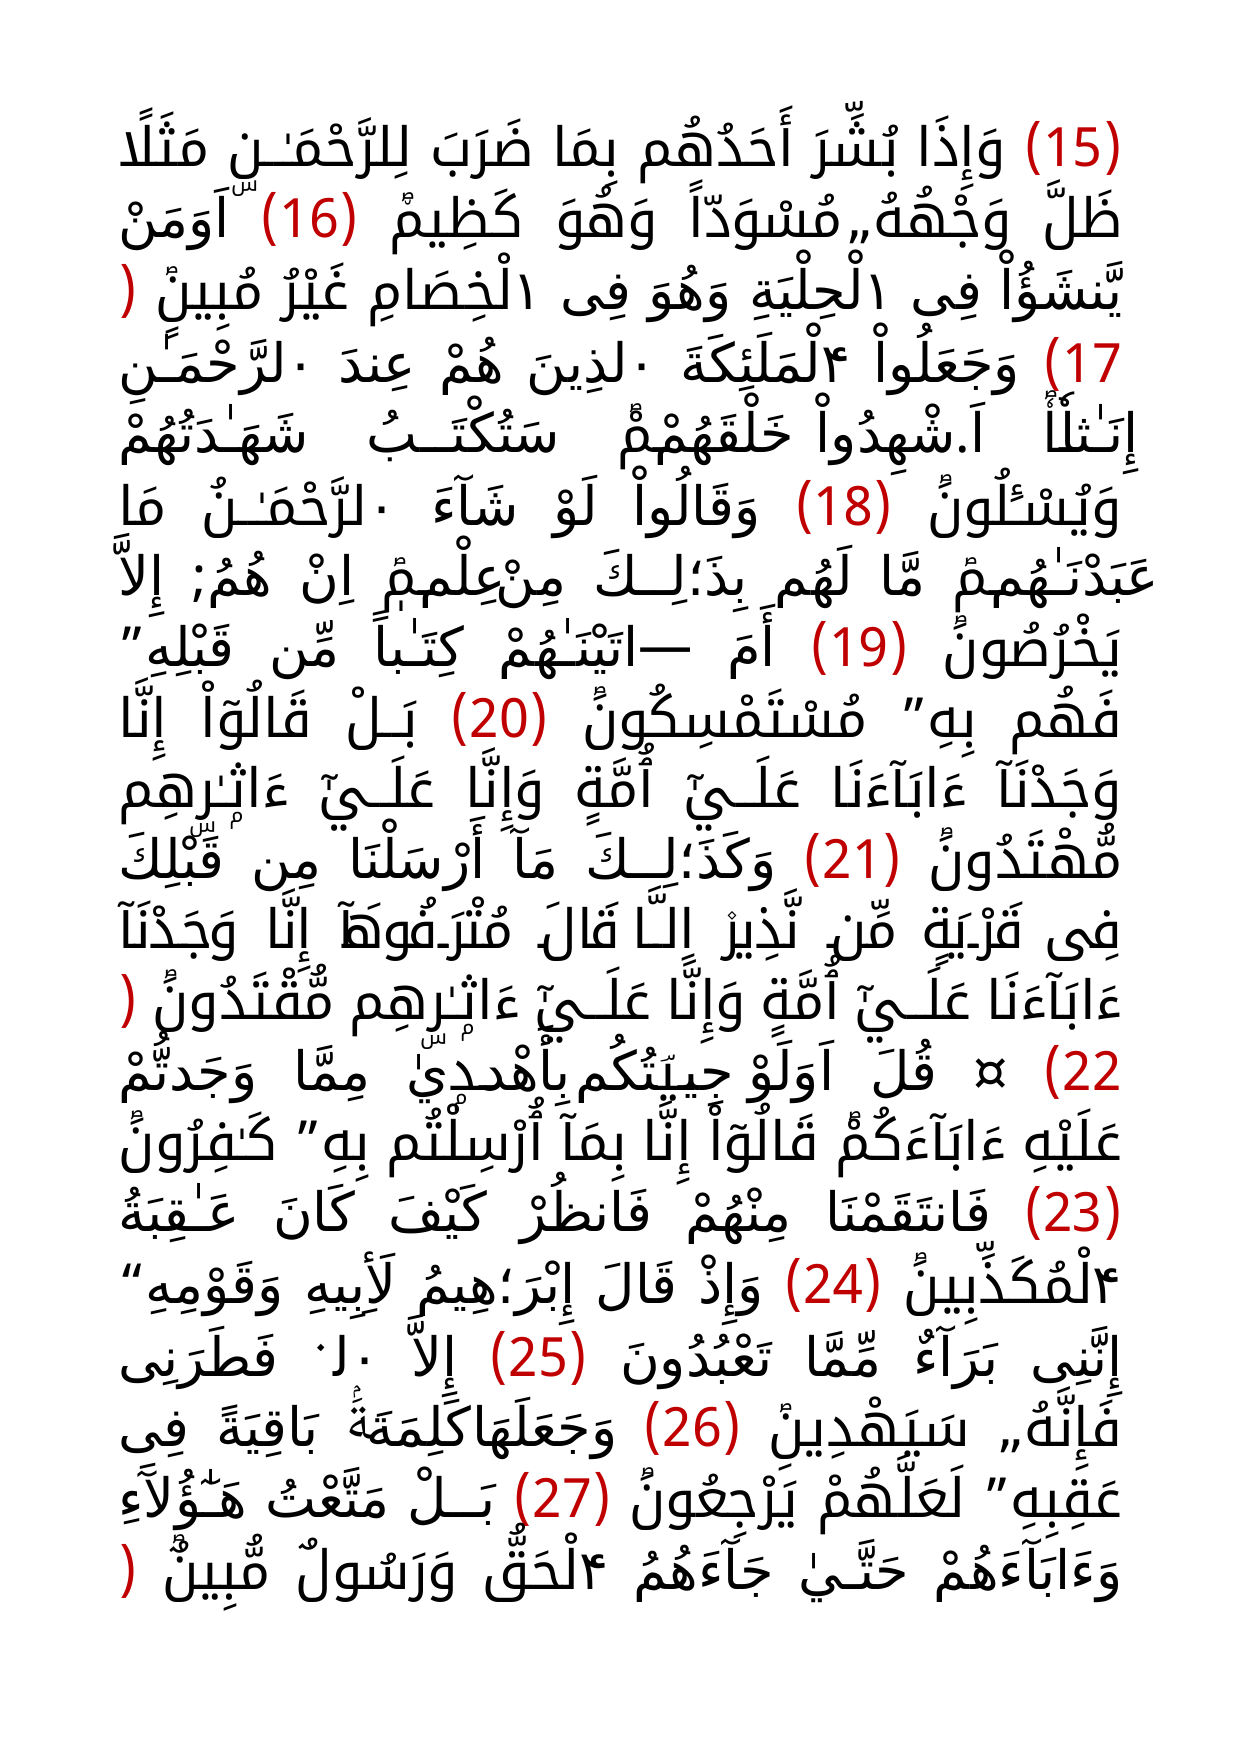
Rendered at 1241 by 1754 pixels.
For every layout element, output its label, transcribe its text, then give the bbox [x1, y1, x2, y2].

text بِسْمِ ۱للَّهِ ۱لرَّحْمَـٰنِ ۱لرَّحِيمِ حۭمِٓؐ وَالْكِتَـٰبِ ۱لْمُبِينِ (1) إِنَّا جَعَلْنَـٰهُ قُرْءَ؛ناٗ عَرَبِيّاً لَّعَلَّكُمْ تَعْقِلُونَؐ (2) وَإِنَّهُ„ فِىٓ ٱُمِّ ۱لْكِتَـٰبِ لَدَيْنَا لَعَلِــيّﹲ حَكِيم٘ؐ (3) اَفَنَضْرۣبُ عَنكُمُ ۴لذِّكْرَ صَفْحاٗ اِن كُنتُمْ قَوْماً مُّسْرۣفِينَؐ (4) وَكَمَ اَرْسَلْنَا مِن نَّبِىٓءٍ فِى ۱لاَوَّلِينَؐ (5) وَمَا يَاتِيهِم مِّن نَّبِىٓءٖ اِلاَّ كَانُواْ بِهِ” يَسْتَهْزۣءُونَؐ (6) فَأَهْلَكْنَآ أَشَدَّ مِنْهُم بَطْشاًؐ وَمَضۭيٰ مَثَــلُ ۴لاَوَّلِينَؐ (7) وَلَـئِــن سَأَلْتَهُم مَّــنْ خَلَــقَ ۰لسَّمَـٰوَ؛تِ وَالاَرْضَ لَيَقُولُــنَّ خَلَقَهُــنَّ ۰لْعَزۣيزُ ۴لْعَلِيمُؐ (8) ۴ﻟ﮲ جَعَــلَ لَكُمُ ۴لاَرْضَ مِهَـٰداً وَجَعَــلَ لَكُمْ فِيهَا سُبُلًا لَّعَلَّكُمْ تَهْتَدُونَؐ (9) ® وَاﻟ﮲ نَزَّلَ مِــنَ ۰لسَّمَآءِ مَآءَۢ بِقَدَرٍ فَأَنشَرْنَا بِهِ” بَلْدَةً مَّيْتاًؐ كَذَ؛لِــكَ تُخْرَجُونَؐ (10) وَاﻟ﮲ خَلَــقَ ۰لاَزْوَ؛جَ كُلَّهَا وَجَعَــلَ لَكُم مِّــنَ ۰لْفُلْكِ وَالاَنْعَـٰمِ مَا تَرْكَبُونَ (11) لِتَسْتَوُﹼاْ عَلَــيٰ ظُهُورۣهِ” ثُمَّ تَذْكُرُواْ نِعْمَةَ رَبِّكُمُ; إِذَا "سْتَوَيْتُمْ عَلَيْهِ وَتَقُولُواْ سُبْحَـٰنَ ۰ﻟ﮲ سَخَّرَ لَنَا هَـٰذَا وَمَا كُنَّا لَهُ„ مُقْرۣنِينَ (12) وَإِنَّـآ إِلَيٰ رَبِّنَا لَمُنقَلِبُونَؐ (13) وَجَعَلُواْ لَهُ„ مِنْ عِبَادِهِ” جُزْءاٗؐ اِنَّ ۰لِانسَـٰنَ لَكَفُورٌ مُّبِين٘ؐ (14) اَمِ 'تَّخَذَ مِمَّا يَخْلُقُ بَنَاتٍ وَأَصْفۭيٰكُم بِالْبَنِيـنَؐ (15) وَإِذَا بُشِّرَ أَحَدُهُم بِمَا ضَرَبَ لِلرَّحْمَـٰــنۣ مَثَلًا ظَلَّ وَجْهُهُ„ مُسْوَدّاً وَهُوَ كَظِيم٘ؐ (16) اَوَمَنْ يَّنشَؤُاْ فِى ۱لْحِلْيَةِ وَهُوَ فِى ۱لْخِصَامِ غَيْرُ مُبِينٍؐ (17) وَجَعَلُواْ ۴لْمَلَئِكَةَ ۰لذِينَ هُمْ عِندَ ۰لرَّحْمَـٰنِ إِنَـٰثاٗؐ اَ.شْهِدُواْ خَلْقَهُمْؐ سَتُكْتَــبُ شَهَـٰدَتُهُمْ وَيُسْـَٔلُونَؐ (18) وَقَالُواْ لَوْ شَآءَ ۰لرَّحْمَـٰــنُ مَا عَبَدْنَـٰهُمؐ مَّا لَهُم بِذَ؛لِــكَ مِنْ عِلْمٖؐ اِنْ هُمُ; إِلاَّ يَخْرُصُونَؐ (19) أَمَ —اتَيْنَـٰهُمْ كِتَـٰباً مِّن قَبْلِهِ” فَهُم بِهِ” مُسْتَمْسِكُونَؐ (20) بَــلْ قَالُوٓاْ إِنَّا وَجَدْنَآ ءَابَآءَنَا عَلَــيٰٓ ٱُمَّةٍ وَإِنَّا عَلَــيٰٓ ءَاثۭـٰرۣهِم مُّهْتَدُونَؐ (21) وَكَذَ؛لِــكَ مَآ أَرْسَلْنَا مِن قَبْلِكَ فِى قَرْيَةٍ مِّن نَّذِير۫ اِلاَّ قَالَ مُتْرَفُوهَآ إِنَّا وَجَدْنَآ ءَابَآءَنَا عَلَــيٰٓ ٱُمَّةٍ وَإِنَّا عَلَــيٰٓ ءَاثۭـٰرۣهِم مُّقْتَدُونَؐ (22) ¤ قُلَ اَوَلَوْ جِيؔتُكُم بِأَهْدۭيٰ مِمَّا وَجَدتُّمْ عَلَيْهِ ءَابَآءَكُمْؐ قَالُوٓاْ إِنَّا بِمَآ ٱُرْسِلْتُم بِهِ” كَـٰفِرُونَؐ (23) فَانتَقَمْنَا مِنْهُمْ فَانظُرْ كَيْفَ كَانَ عَـٰقِبَةُ ۴لْمُكَذِّبِينَؐ (24) وَإِذْ قَالَ إِبْرَ؛هِيمُ لَأِبِيهِ وَقَوْمِهِ“ إِنَّنِى بَرَآءٌ مِّمَّا تَعْبُدُونَ (25) إِلاَّ ۰ﻟ﮲ فَطَرَنِى فَإِنَّهُ„ سَيَهْدِينِؐ (26) وَجَعَلَهَا كَلِمَةَۢ بَاقِيَةً فِى عَقِبِهِ” لَعَلَّهُمْ يَرْجِعُونَؐ (27) بَــلْ مَتَّعْتُ هَـٰٓؤُلآَءِ وَءَابَآءَهُمْ حَتَّـيٰ جَآءَهُمُ ۴لْحَقُّ وَرَسُولٌ مُّبِينٌؐ (28) وَلَمَّا جَآءَهُمُ ۴لْحَــقُّ قَالُواْ هَـٰذَا سِحْـرٌ وَإِنَّا بِهِ” كَـٰفِرُونَؐ (29) وَقَالُواْ لَوْلاَ نُزّۣلَ هَـٰذَا ۰لْقُرْءَانُ عَلَيٰ رَجُلٍ مِّنَ ۰لْقَرْيَتَيْــنۣ عَظِيمٖؐ (30) اَهُمْ يَقْسِمُونَ رَحْمَتَ رَبِّكَؐ نَحْــنُ قَسَمْنَا بَيْنَهُم مَّعِيشَتَهُمْ فِى ۱لْحَيَوٰةِ ۱لدُّنْيۭا وَرَفَعْنَا بَعْضَهُمْ فَوْقَ بَعْضٍ دَرَجَـٰتٍ ڤِّيَتَّخِذَ بَعْضُهُم بَعْضاً سُخْرۣيّاًؐ وَرَحْمَــتُ رَبِّــكَ خَيْرٌ مِّمَّا يَجْمَعُونَؐ (31) وَلَوْلآَ أَنْ يَّكُونَ ۰لنَّاسسسُ ٱُمَّةً وَ؛حِدَةً لَّجَعَلْنَا لِمَنْ يَّكْفُرُ بِالرَّحْمَـٰنِ لِبُيُوتِهِمْ سُقُفاً مِّن فِضَّةٍ وَمَعَارۣجَ عَلَيْهَا يَظْهَرُونَ (32) وَلِبُيُوتِهِمُ; أَبْوَ؛باً وَسُرُراٗ عَلَيْهَا يَتَّكِـُٔونَ (33) وَزُخْرُفاًؐ وَإِن كُلُّ ذَ؛لِــكَ لَمَا مَتَـٰعُ ۴لْحَيَوٰةِ ۱لدُّنْيۭاؐ وَالاَخِرَةُ عِندَ رَبِّكَ لِلْمُتَّقِينَؐ (34) وَمَنْ يَّعْشُ عَن ذِكْرۣ ۱لرَّحْمَـٰــنۣ نُقَيِّــضْ لَهُ„ شَيْطَـٰناً فَهُوَ لَهُ„ قَرۣينٌؐ (35) وَإِنَّهُمْ لَيَصُدُّونَهُمْ عَـنِ ۱لسَّبِيلِ وَيَحْسِبُونَ أَنَّهُم مُّهْتَدُونَؐ (36) حَتَّيٰٓ إِذَا جَآءَ؛نَا قَالَ يَـٰلَيْتَ بَيْنِى وَبَيْنَكَ بُعْدَ ۰لْمَشْرۣقَيْنِؐ فَـبِيــسَ ۰لْقَرۣينُؐ (37) وَلَـنْ يَّنفَعَكُمُ ۴لْيَوْمَ إِذ ظَّلَمْتُمُ; أَنَّكُمْ فِى ۱لْعَذَابِ مُشْتَرۣكُونَؐ (38) أَفَأَنتَ تُسْمِعُ ۴لصُّمَّ أَوْ تَهْدِى ۱لْعُمْيَ وَمَــن كَانَ فِى ضَچَلٍ مُّبِينٍؐ (39) فَإِمَّا نَذْهَبَنَّ بِــكَ فَإِنَّا مِنْهُم مُّنتَقِمُونَ (40) أَوْ نُرۣيَنَّــكَ ۰ﻟ﮲ وَعَدْنَـٰهُمْ فَإِنَّا عَلَيْهِم مُّقْتَدِرُونَؐ (41) ® فَاسْتَمْسِــكْ بِاﻟـذِىٓ ٱُوحِيَ إِلَيْــكَؐ إِنَّــكَ عَلَيٰ صِرَ؛طٍ مُّسْتَقِيمٍؐ (42) وَإِنَّهُ„ لَذِكْرٌ لَّــكَ وَلِقَوْمِــكَؐ وَسَوْفَ تُسْـَٔلُونَؐ (43) وَسْـَٔلْ مَنَ اَرْسَلْنَا مِــن قَبْلِكَ مِن رُّسُلِنَآؐ أَجَعَلْنَا مِن دُونِ ۱لرَّحْمَـٰــنۣ ءَالِهَةً يُعْبَدُونَؐ (44) وَلَقَدَ اَرْسَلْنَا مُوسۭيٰ بِـَٔايَـٰتِنَآ إِلَيٰ فِرْعَوْنَ وَمَلْاَئِهِ” فَقَالَ إِنِّى رَسُولُ رَبِّ ۱لْعَـٰلَمِينَؐ (45) فَلَمَّا جَآءَهُم بِـَٔايَـٰتِنَآ إِذَا هُم مِّنْهَا يَضْحَكُونَؐ (46) وَمَا نُرۣيهِم مِّــنَ —ايَةٖ اِلاَّ هِيَ أَكْبَرُ مِــنُ ۷خْتِهَاؐ وَأَخَذْنَـٰهُم بِالْعَذَابِ لَعَلَّهُمْ يَرْجِعُونَؐ (47) وَقَالُواْ يَـٰٓأَيُّهَ ۰لسَّاحِرُ ۶دْعُ لَنَا رَبَّــكَ بِمَا عَهِدَ عِندَكككَ إِنَّنَا لَمُهْتَدُونَؐ (48) فَلَمَّا كَشَفْنَا عَنْهُمُ ۴لْعَذَابَ إِذَا هُمْ يَنكُثُونَؐ (49) وَنَادۭيٰ فِرْعَوْنُ فِى قَوْمِهِ” قَالَ يَـٰقَوْمِ أَلَيْـسَ لِى مُلْكُ مِصْرَ وَهَـٰذِهِ ۱لاَنْهَـٰرُ تَجْرۣى مِــن تَحْتِيَؐ أَفَلاَ تُبْصِرُونَؐ (50) أَمَ اَنَا خَيْرٌ مِّــنْ هَـٰذَا ۰ﻟ﮲ هُوَ مَهِينٌ (51) وَلاَ يَكَادُ يُبِينُؐ (52) فَلَوْلآَ ٱُلْقِــيَ عَلَيْهِ أَسَـٰوۣرَةٌ مِّن ذَهَبٖ اَوْ جَآءَ مَعَهُ ۴لْمَلَئِكَةُ مُقْتَرۣنِينَؐ (53) فَاسْتَخَفَّ قَوْمَهُ„ فَأَطَاعُوهُؐ إِنَّهُمْ كَانُواْ قَوْماً فَـٰسِقِينَؐ (54) فَلَمَّآ ءَاسَفُونَا "نتَقَمْنَا مِنْهُمْ فَأَغْرَقْنَـٰهُمُ; أَجْمَعِينَ (55) فَجَعَلْنَـٰهُمْ سَلَفاً وَمَثَلًا لِّلاَخِرۣينَؐ (56) وَلَمَّا ضُرۣبَ "بْنُ مَرْيَمَ مَثَلٗا اِذَا قَوْمُــكَ مِنْهُ يَصُدُّونَؐ (57) وَقَالُوٓاْ ءَا۬؛لِهَتُنَا خَيْر٘ اَمْ هُوَؐ مَا ضَرَبُوهُ لَــكَ إِلاَّ جَدَلٚؐا بَلْ هُمْ قَوْم٘ خَصِمُونَؐ (58) إِنْ هُوَ إِلاَّ عَبْد٘ اَنْعَمْنَا عَلَيْهِ وَجَعَلْنَـٰهُ مَثَلًا لِّبَنِىٓ إِسْرَآءِيلَؐ (59) وَلَوْ نَشَآءُ لَجَعَلْنَا مِنكُم مَّلَئِكَةً فِى ۱لاَرْضضضِ يَخْلُفُونَؐ (60) وَإِنَّهُ„ لَعِلْمٌ لِّلسَّاعَةِ فَلاَ تَمْتَرُنَّ بِهَاؐ وَاتَّبِعُونِ هَـٰذَا صِرَ؛طٌ مُّسْتَقِيمٌؐ (61) وَلاَ يَصُدَّنَّكُمُ ۴لشَّيْطَـٰنُؐ إِنَّهُ„ لَكُمْ عَدُوٌّ مُّبِينٌؐ (62) © وَلَمَّا جَآءَ عِيسۭيٰ بِالْبَيِّنَـٰتِ قَالَ قَدْ جِيؔتُكُم بِالْحِكْمَةِ وَلُءِبَـيِّــنَ لَكُم بَعْضَ ۰ﻟ﮲ تَخْتَلِفُونَ فِيهِؐ فَاتَّقُواْ ۴للَّهَ وَأَطِيعُونِؐ (63) إِنَّ ۰للَّهَ هُوَ رَبِّى وَرَبُّكُمْ فَاعْبُدُوهُؐ هَـٰذَا صِرَ؛طٌ مُّسْتَقِيمٌؐ (64) فَاخْتَلَفَ ۰لاَحْزَابُ مِنۢ بَيْنِهِمْؐ فَوَيْلٌ لِّلذِيــنَ ظَلَمُواْ مِــنْ عَذَابِ يَوْمٖ اَلِيمٖؐ (65) هَلْ يَنظُرُونَ إِلاَّ ۰لسَّاعَةَ أَن تَاتِيَهُم بَغْتَةً وَهُمْ لاَ يَشْعُرُونَؐ (66) ۰لاَخِلٓاَّءُ يَوْمَئِذٙ بَعْضُهُمْ لِبَعْــضٖ عَدُوّﹲ اِلاَّ ۰لْمُتَّقِينَؐ (67) يَـٰعِبَادِى لاَ خَوْف٘ [118, 118, 1122, 1612]
